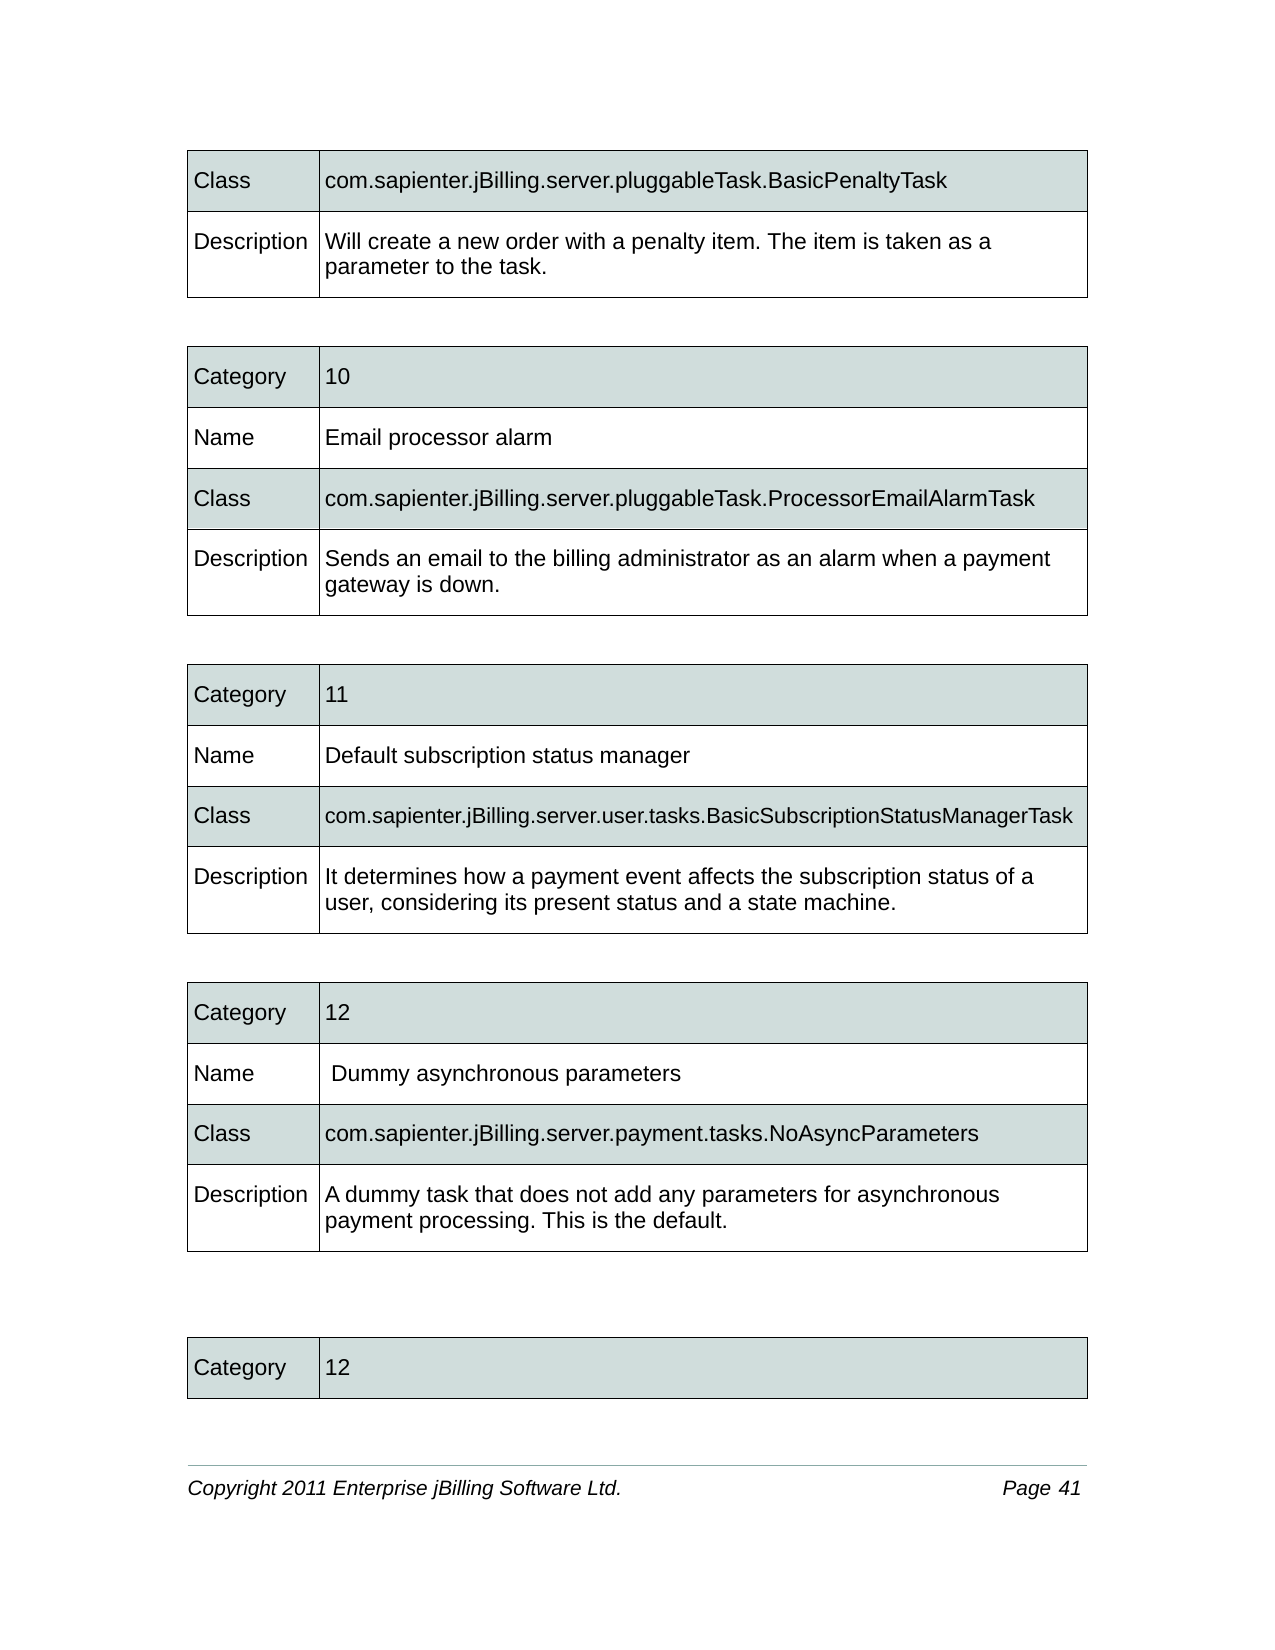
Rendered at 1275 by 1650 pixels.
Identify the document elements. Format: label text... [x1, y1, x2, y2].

table_cell Description [188, 212, 319, 297]
table_cell Class [188, 469, 319, 528]
table_cell It determines how a payment event affects the subscription status of a user, considering its present status and a state machine. [320, 847, 1087, 933]
table_header Category [188, 665, 319, 725]
table_header 11 [320, 665, 1087, 725]
table_cell Description [188, 1165, 319, 1251]
table_cell Email processor alarm [320, 408, 1087, 468]
table_header Category [188, 1338, 319, 1398]
table_cell Description [188, 530, 319, 615]
table_header 10 [320, 347, 1087, 407]
table_cell com.sapienter.jBilling.server.pluggableTask.BasicPenaltyTask [320, 151, 1087, 211]
table_header 12 [320, 983, 1087, 1043]
table_cell Dummy asynchronous parameters [320, 1044, 1087, 1103]
table_cell Default subscription status manager [320, 726, 1087, 786]
table_cell Name [188, 726, 319, 786]
table_cell Name [188, 408, 319, 468]
table_cell Will create a new order with a penalty item. The item is taken as a parameter to the task. [320, 212, 1087, 297]
table_header 12 [320, 1338, 1087, 1398]
table_header Category [188, 347, 319, 407]
table_header Category [188, 983, 319, 1043]
table_cell Sends an email to the billing administrator as an alarm when a payment gateway is down. [320, 530, 1087, 615]
table_cell com.sapienter.jBilling.server.payment.tasks.NoAsyncParameters [320, 1105, 1087, 1164]
table_cell Description [188, 847, 319, 933]
table_cell A dummy task that does not add any parameters for asynchronous payment processing. This is the default. [320, 1165, 1087, 1251]
table_cell Class [188, 787, 319, 846]
table_cell Class [188, 151, 319, 211]
table_cell com.sapienter.jBilling.server.user.tasks.BasicSubscriptionStatusManagerTask [320, 787, 1087, 846]
table_cell com.sapienter.jBilling.server.pluggableTask.ProcessorEmailAlarmTask [320, 469, 1087, 528]
table_cell Class [188, 1105, 319, 1164]
table_cell Name [188, 1044, 319, 1103]
